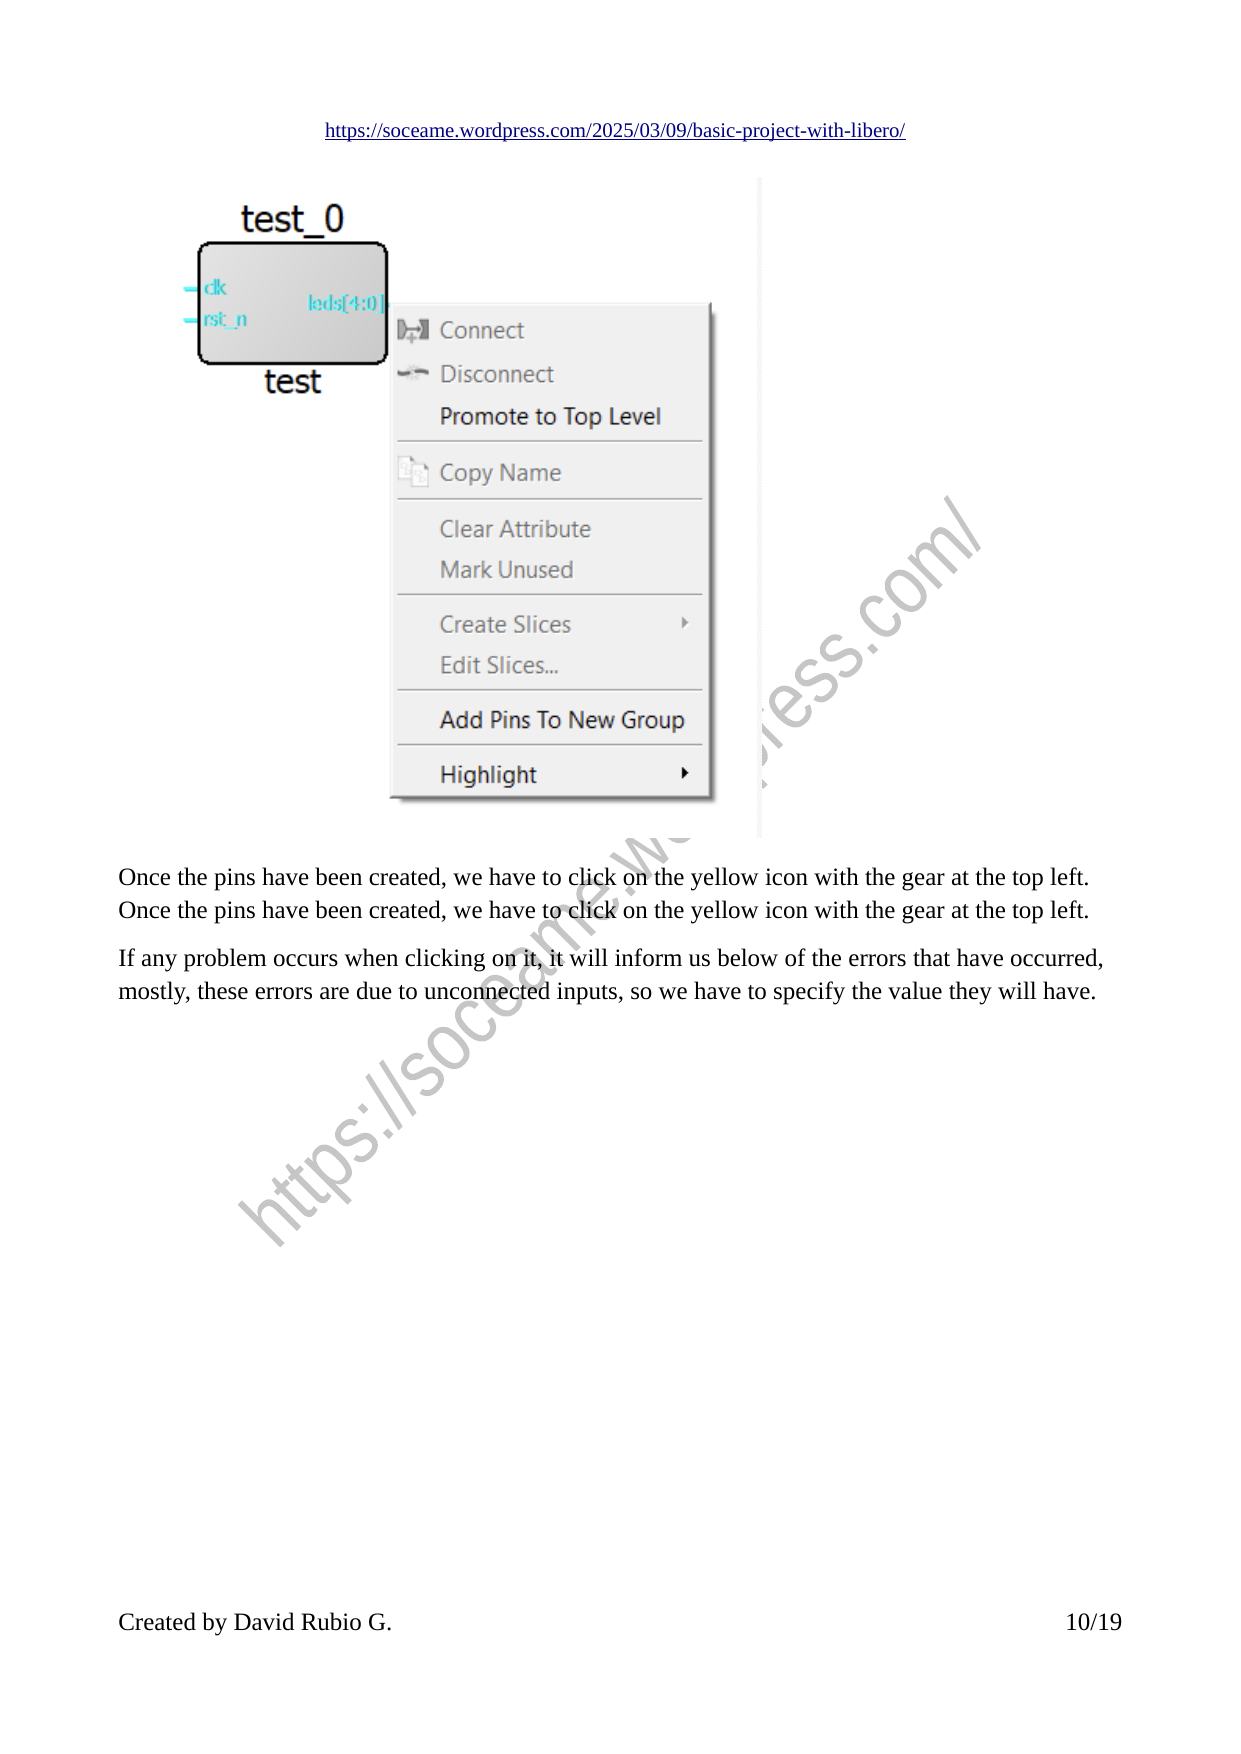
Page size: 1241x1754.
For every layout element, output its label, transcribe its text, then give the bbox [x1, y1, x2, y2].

picture [118, 177, 762, 838]
text If any problem occurs when clicking on it, it will inform us below of the errors that have occurred, mostly, these errors are due to unconnected inputs, so we have to specify the value they will have. [522, 943, 1122, 1005]
text If any problem occurs when clicking on it, it will inform us below of the errors that have occurred, mostly, these errors are due to unconnected inputs, so we have to specify the value they will have. [118, 943, 554, 1005]
text Once the pins have been created, we have to click on the yellow icon with the gear at the top left. Once the pins have been created, we have to click on the yellow icon with the gear at the top left. [118, 862, 1122, 924]
